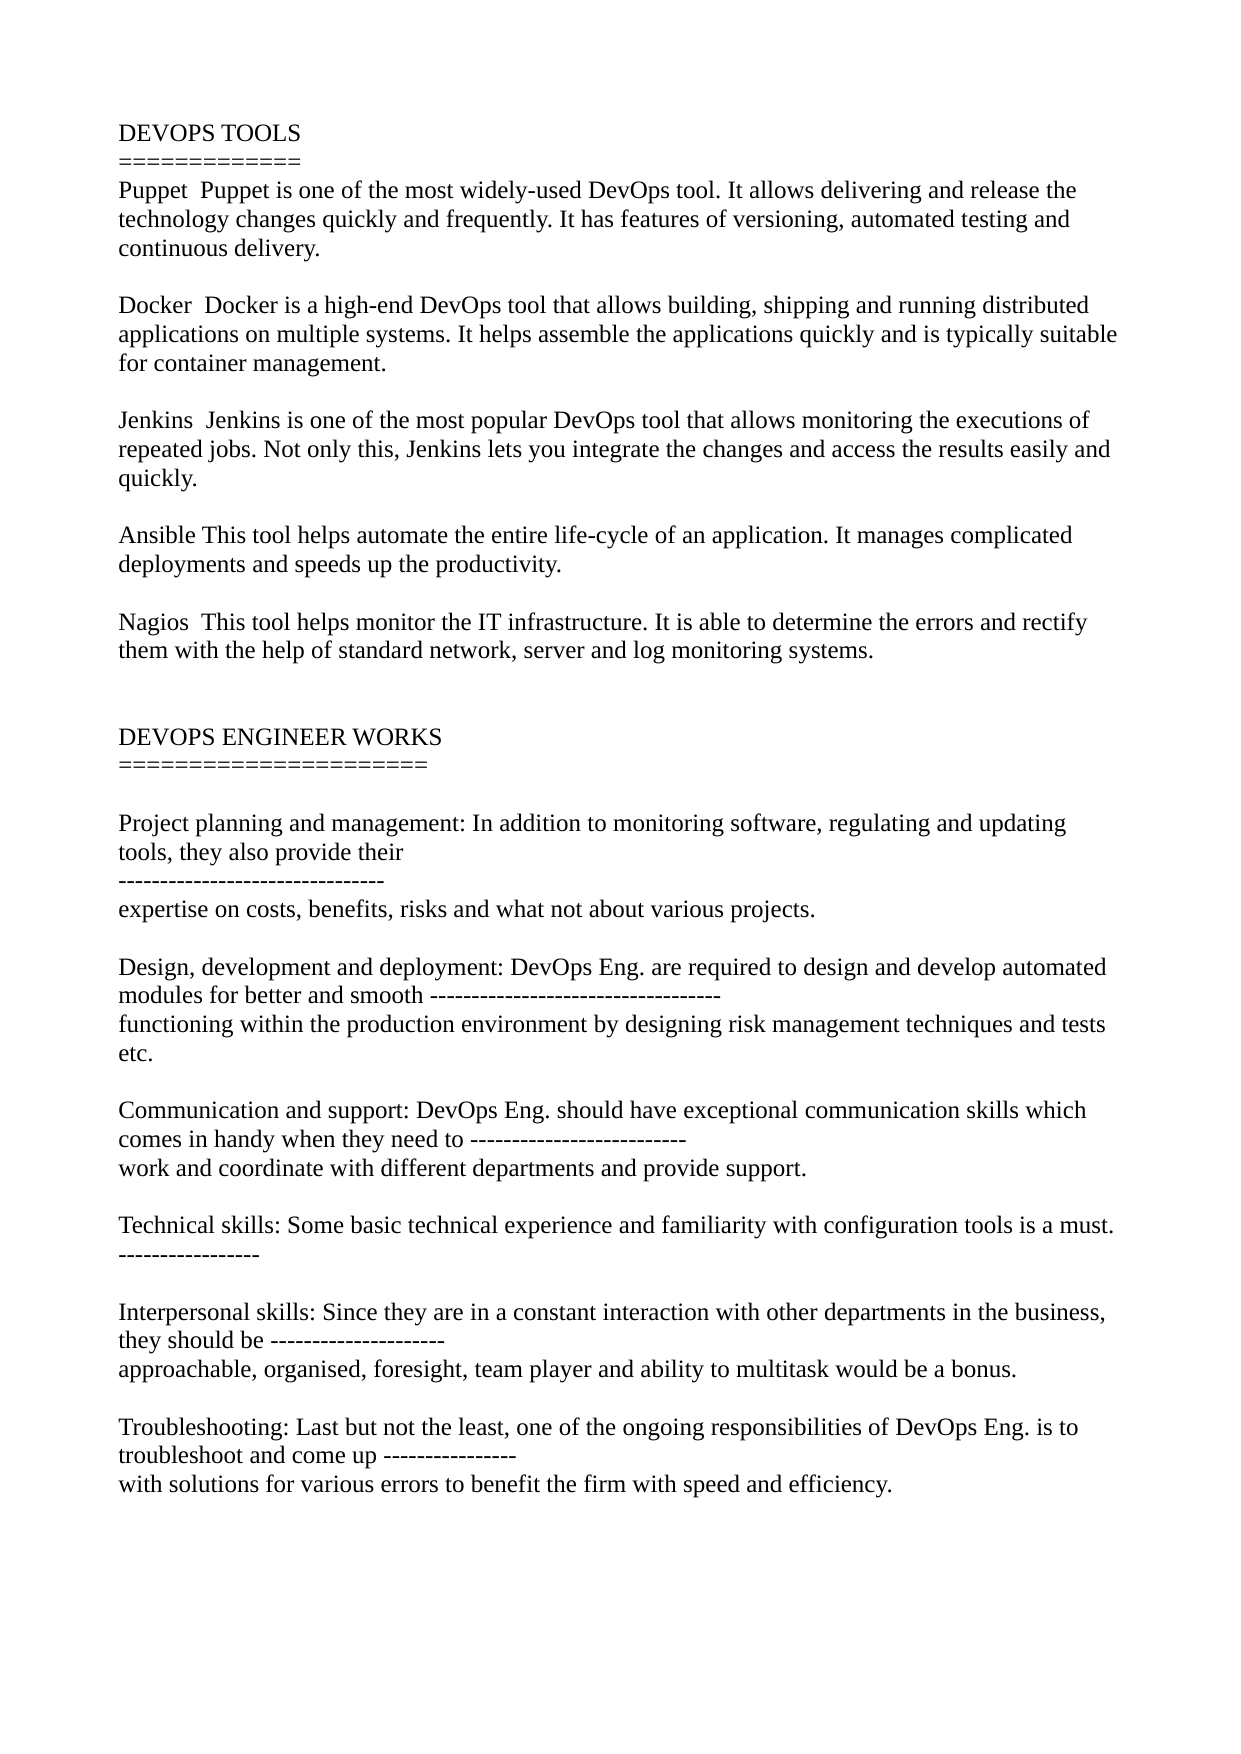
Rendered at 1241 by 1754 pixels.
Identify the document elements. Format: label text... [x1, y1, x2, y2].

text ----------------- [118, 1239, 1122, 1268]
text Troubleshooting: Last but not the least, one of the ongoing responsibilities of DevOps Eng. is to troubleshoot and come up ---------------- [118, 1412, 1122, 1469]
text DEVOPS TOOLS [118, 118, 1122, 147]
text Design, development and deployment: DevOps Eng. are required to design and develop automated modules for better and smooth ----------------------------------- [118, 952, 1122, 1009]
text Nagios  This tool helps monitor the IT infrastructure. It is able to determine the errors and rectify them with the help of standard network, server and log monitoring systems. [118, 607, 1122, 664]
text ============= [118, 147, 1122, 176]
text approachable, organised, foresight, team player and ability to multitask would be a bonus. [118, 1354, 1122, 1383]
text Puppet  Puppet is one of the most widely-used DevOps tool. It allows delivering and release the technology changes quickly and frequently. It has features of versioning, automated testing and continuous delivery. [118, 176, 1122, 262]
text DEVOPS ENGINEER WORKS [118, 722, 1122, 751]
text Technical skills: Some basic technical experience and familiarity with configuration tools is a must. [118, 1211, 1122, 1239]
text with solutions for various errors to benefit the firm with speed and efficiency. [118, 1469, 1122, 1498]
text Jenkins  Jenkins is one of the most popular DevOps tool that allows monitoring the executions of repeated jobs. Not only this, Jenkins lets you integrate the changes and access the results easily and quickly. [118, 406, 1122, 492]
text Project planning and management: In addition to monitoring software, regulating and updating tools, they also provide their [118, 808, 1122, 866]
text Ansible This tool helps automate the entire life-cycle of an application. It manages complicated deployments and speeds up the productivity. [118, 521, 1122, 578]
text -------------------------------- [118, 866, 1122, 894]
text Interpersonal skills: Since they are in a constant interaction with other departments in the business, they should be --------------------- [118, 1297, 1122, 1354]
text expertise on costs, benefits, risks and what not about various projects. [118, 894, 1122, 923]
text Docker  Docker is a high-end DevOps tool that allows building, shipping and running distributed applications on multiple systems. It helps assemble the applications quickly and is typically suitable for container management. [118, 291, 1122, 377]
text functioning within the production environment by designing risk management techniques and tests etc. [118, 1009, 1122, 1067]
text work and coordinate with different departments and provide support. [118, 1153, 1122, 1182]
text ====================== [118, 751, 1122, 779]
text Communication and support: DevOps Eng. should have exceptional communication skills which comes in handy when they need to -------------------------- [118, 1096, 1122, 1153]
